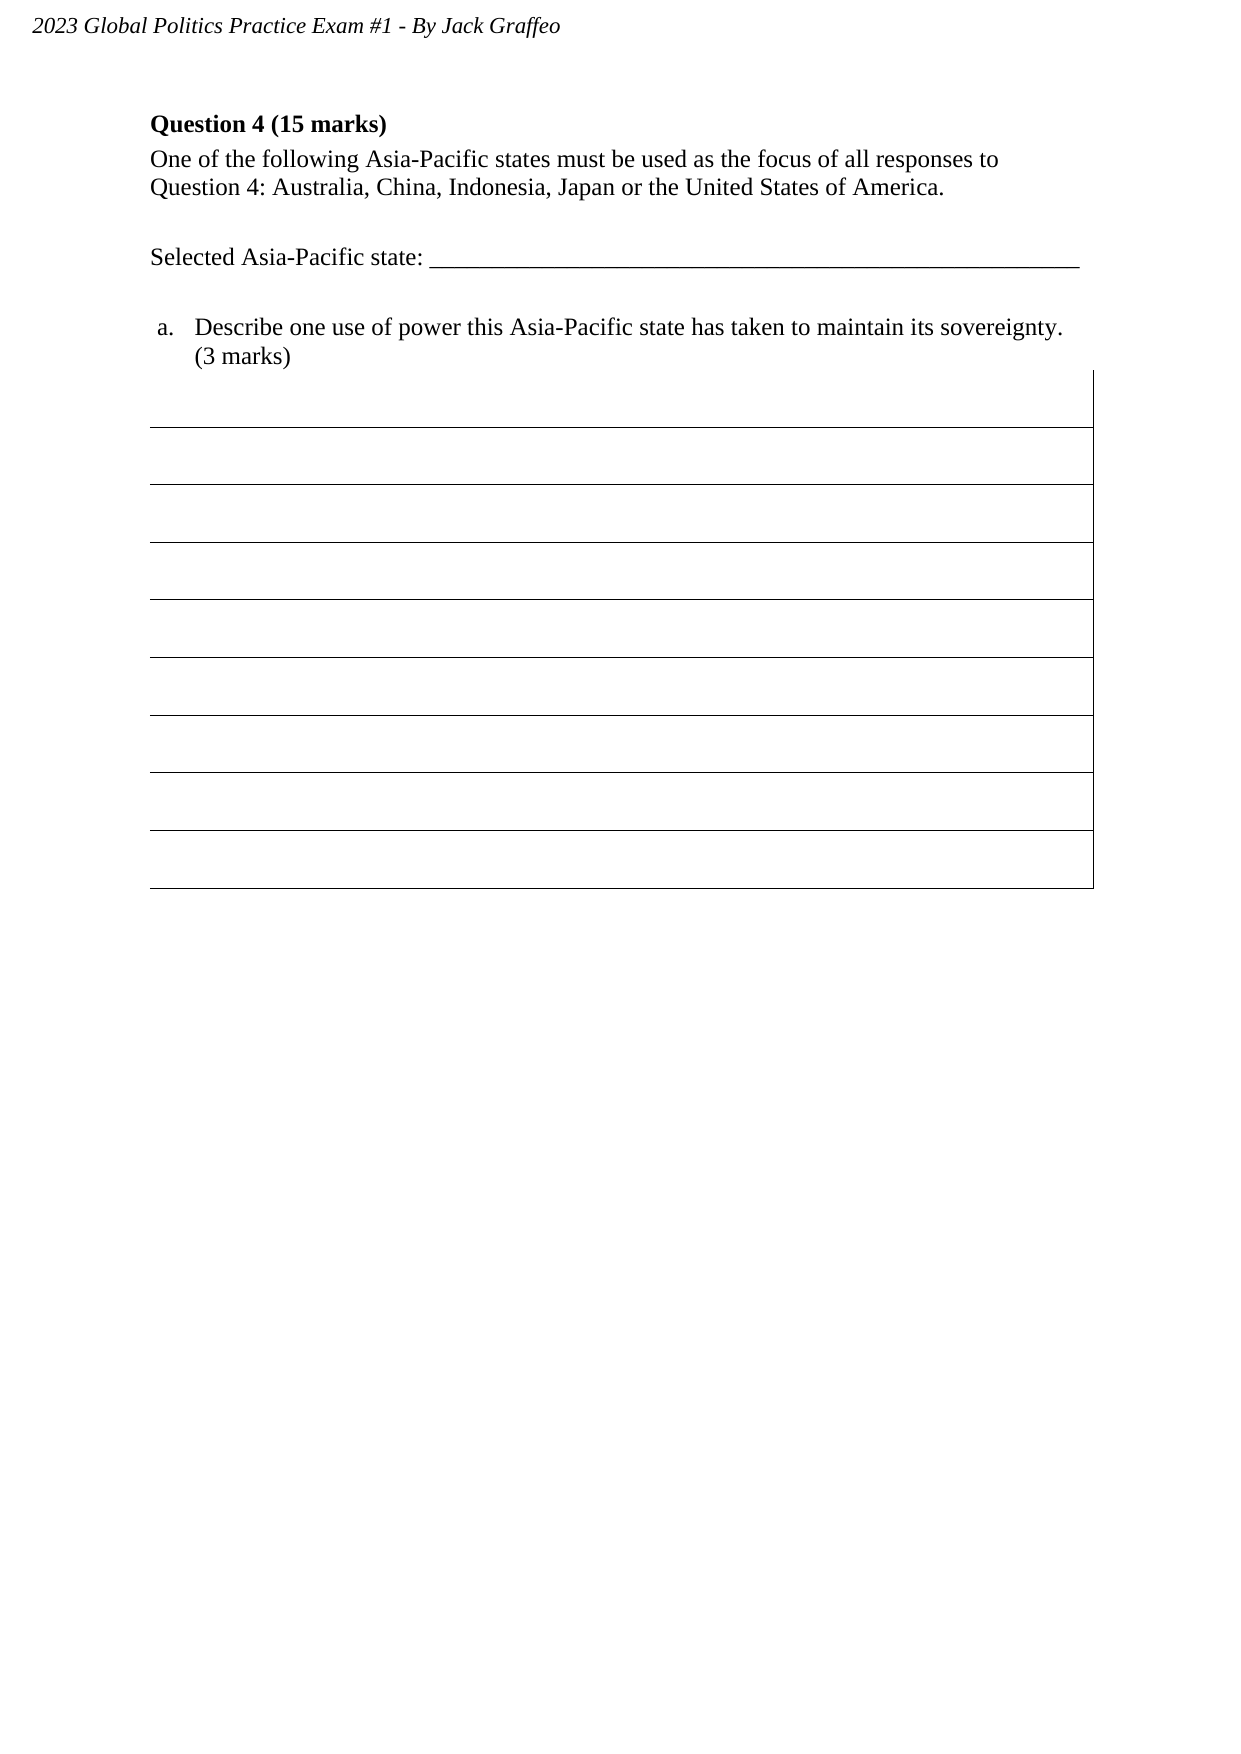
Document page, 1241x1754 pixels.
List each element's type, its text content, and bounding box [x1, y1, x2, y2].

table_cell [150, 716, 1093, 772]
table_cell [150, 773, 1093, 830]
text Question 4 (15 marks) [150, 109, 1090, 137]
table_cell [150, 831, 1093, 887]
list Describe one use of power this Asia-Pacific state has taken to maintain its sovereignty. (3 marks) [157, 312, 1090, 370]
text Selected Asia-Pacific state: ____________________________________________________ [150, 242, 1090, 271]
table_cell [150, 543, 1093, 599]
table_cell [150, 485, 1093, 542]
text One of the following Asia-Pacific states must be used as the focus of all responses to Question 4: Australia, China, Indonesia, Japan or the United States of America. [150, 144, 1090, 201]
table_cell [150, 658, 1093, 714]
table_cell [150, 600, 1093, 657]
table_cell [150, 428, 1093, 484]
table_header [150, 370, 1093, 427]
